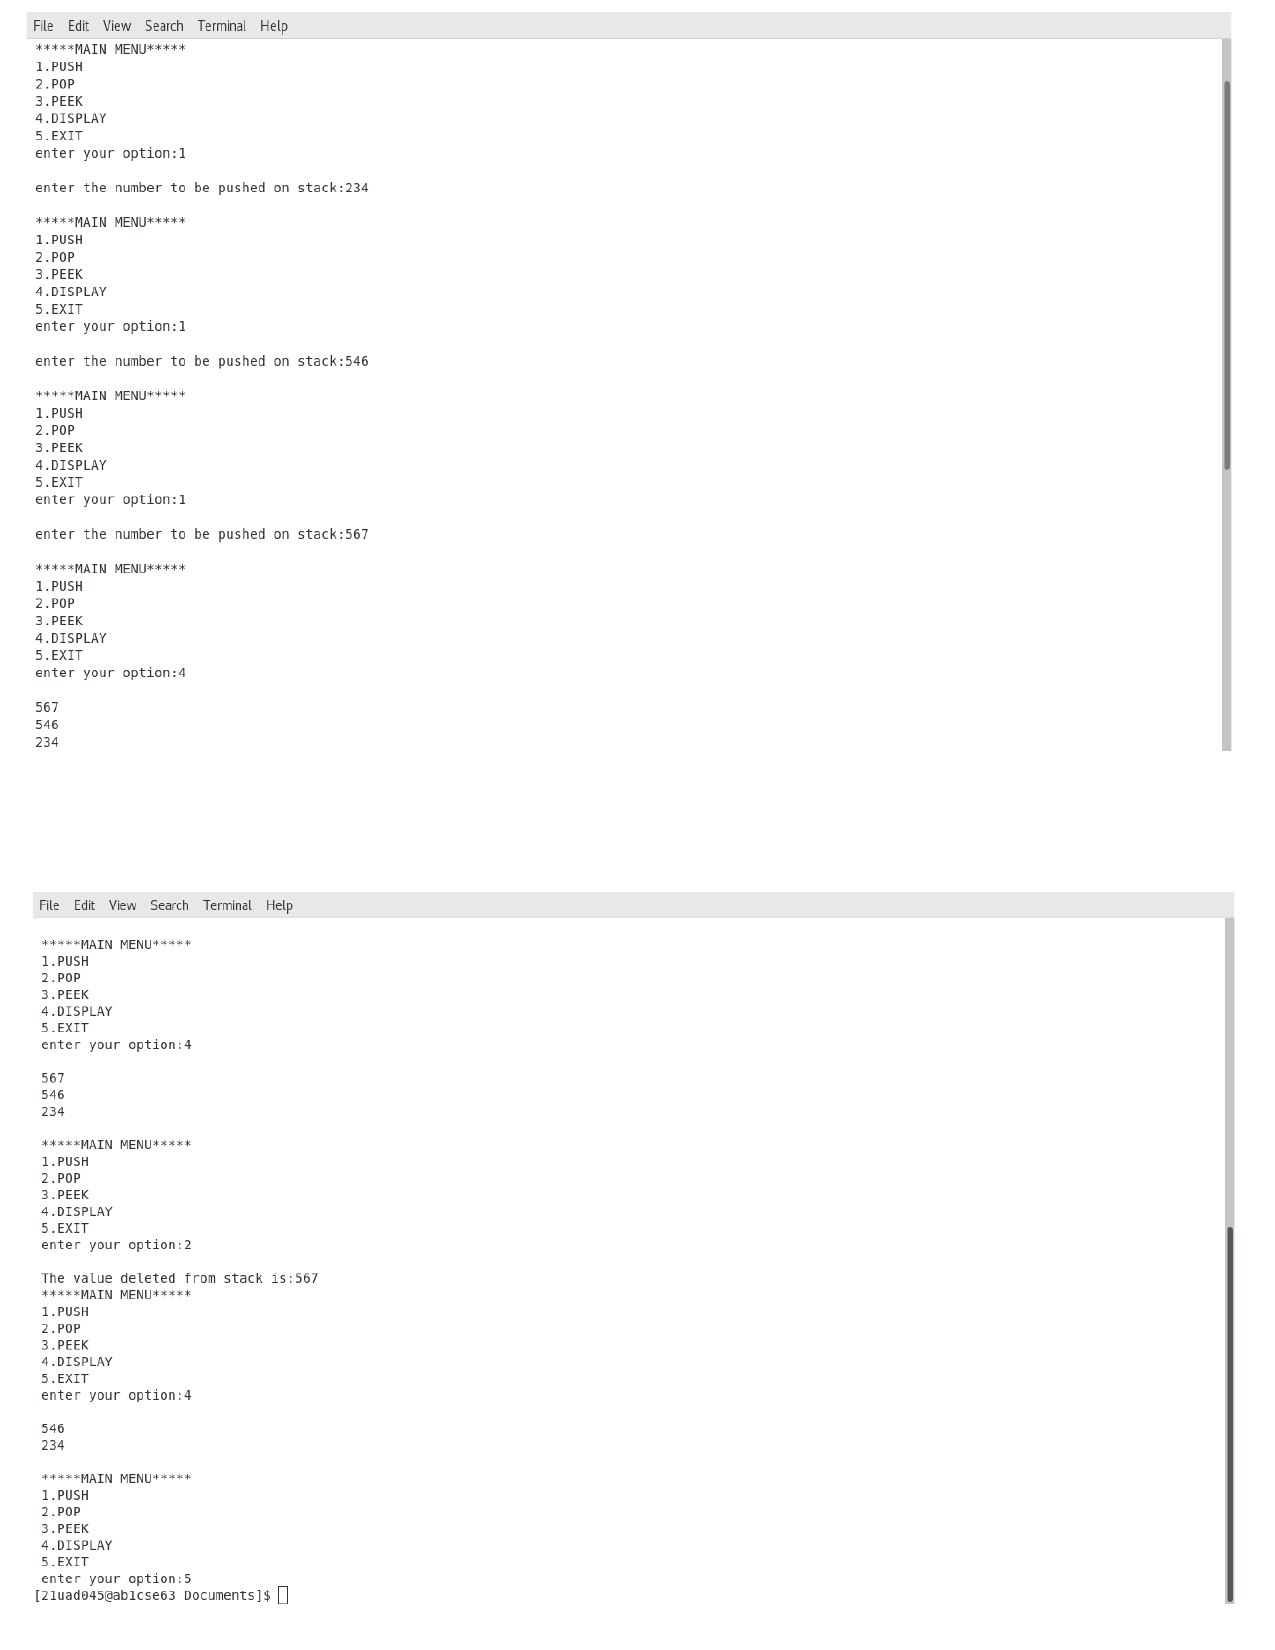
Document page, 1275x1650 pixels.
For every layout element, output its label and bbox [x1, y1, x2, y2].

picture [26, 12, 1232, 751]
picture [32, 892, 1235, 1604]
